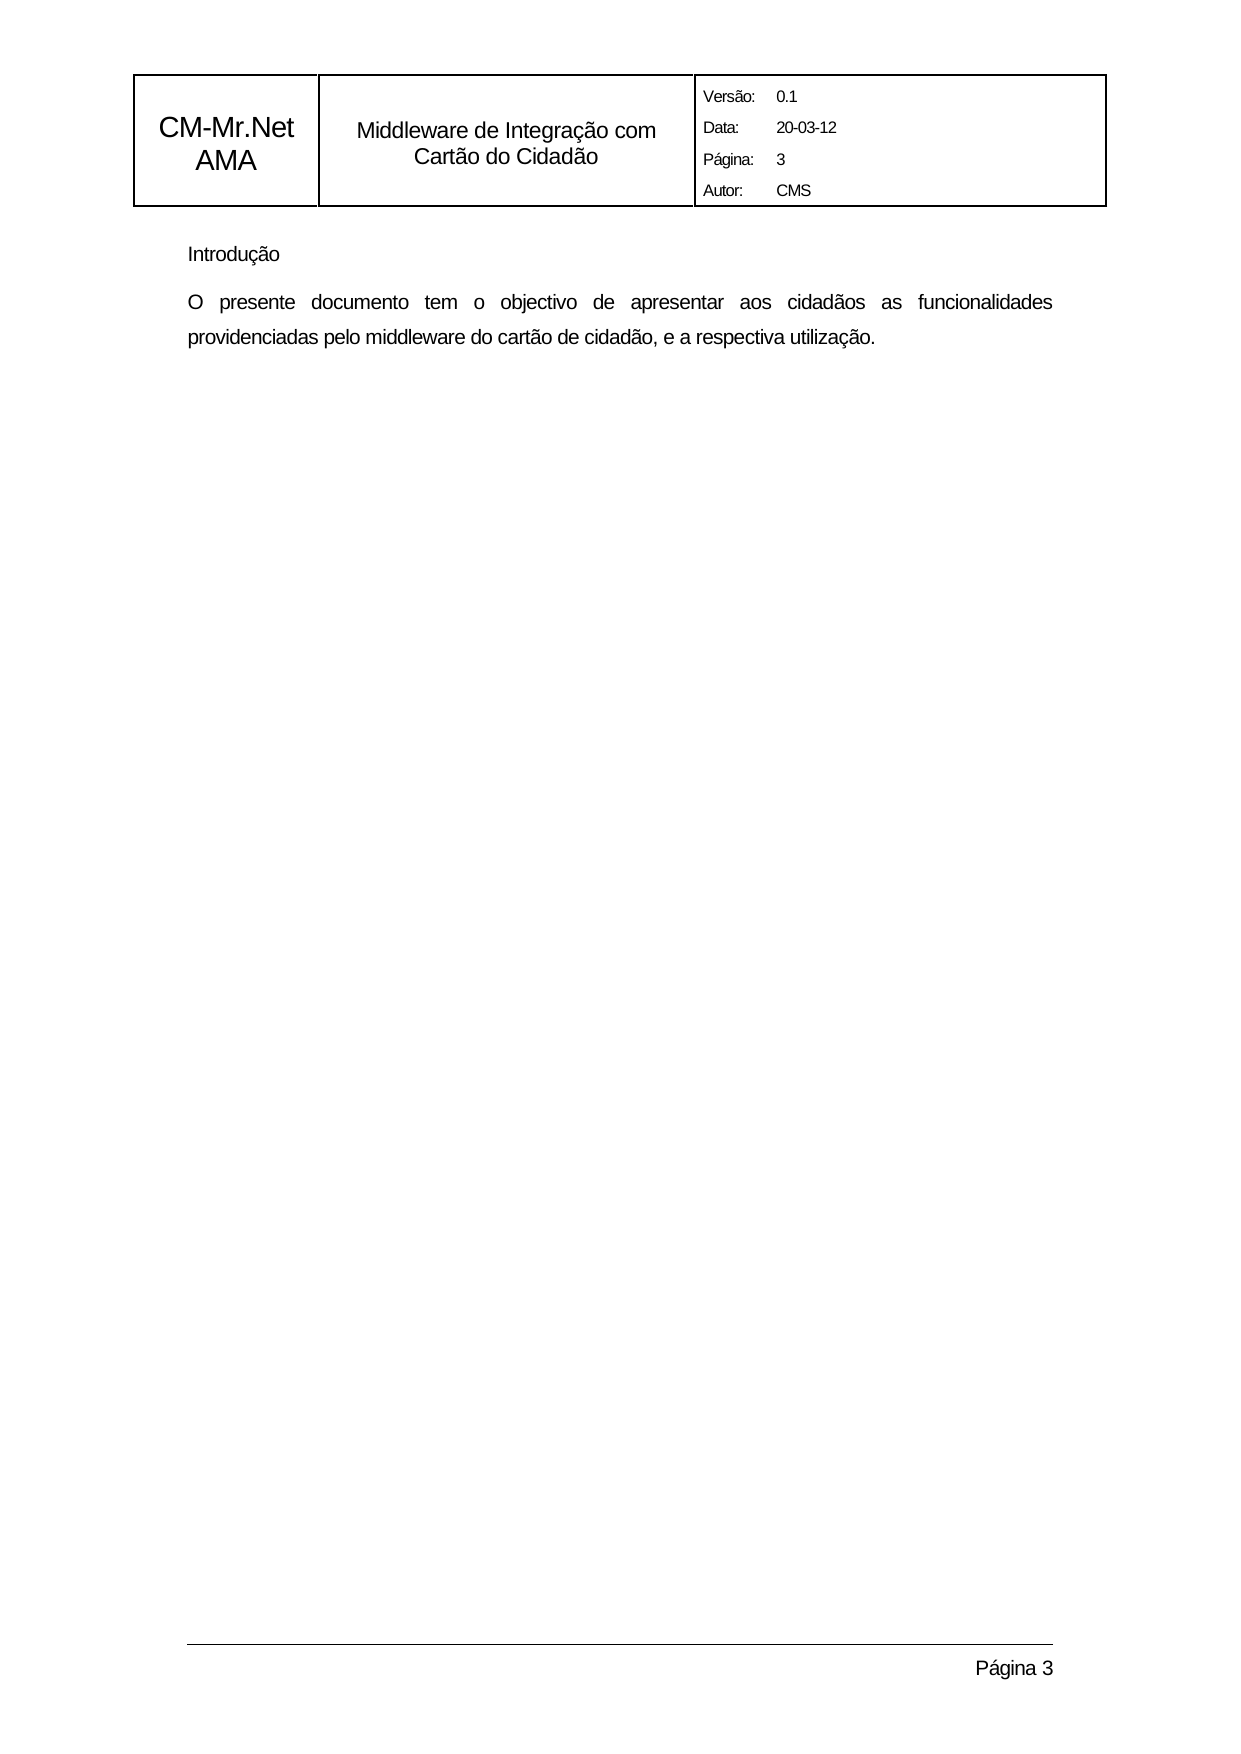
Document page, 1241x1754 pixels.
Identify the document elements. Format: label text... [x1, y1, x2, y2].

text O presente documento tem o objectivo de apresentar aos cidadãos as funcionalidades providenciadas pelo middleware do cartão de cidadão, e a respectiva utilização. [187, 291, 1053, 349]
